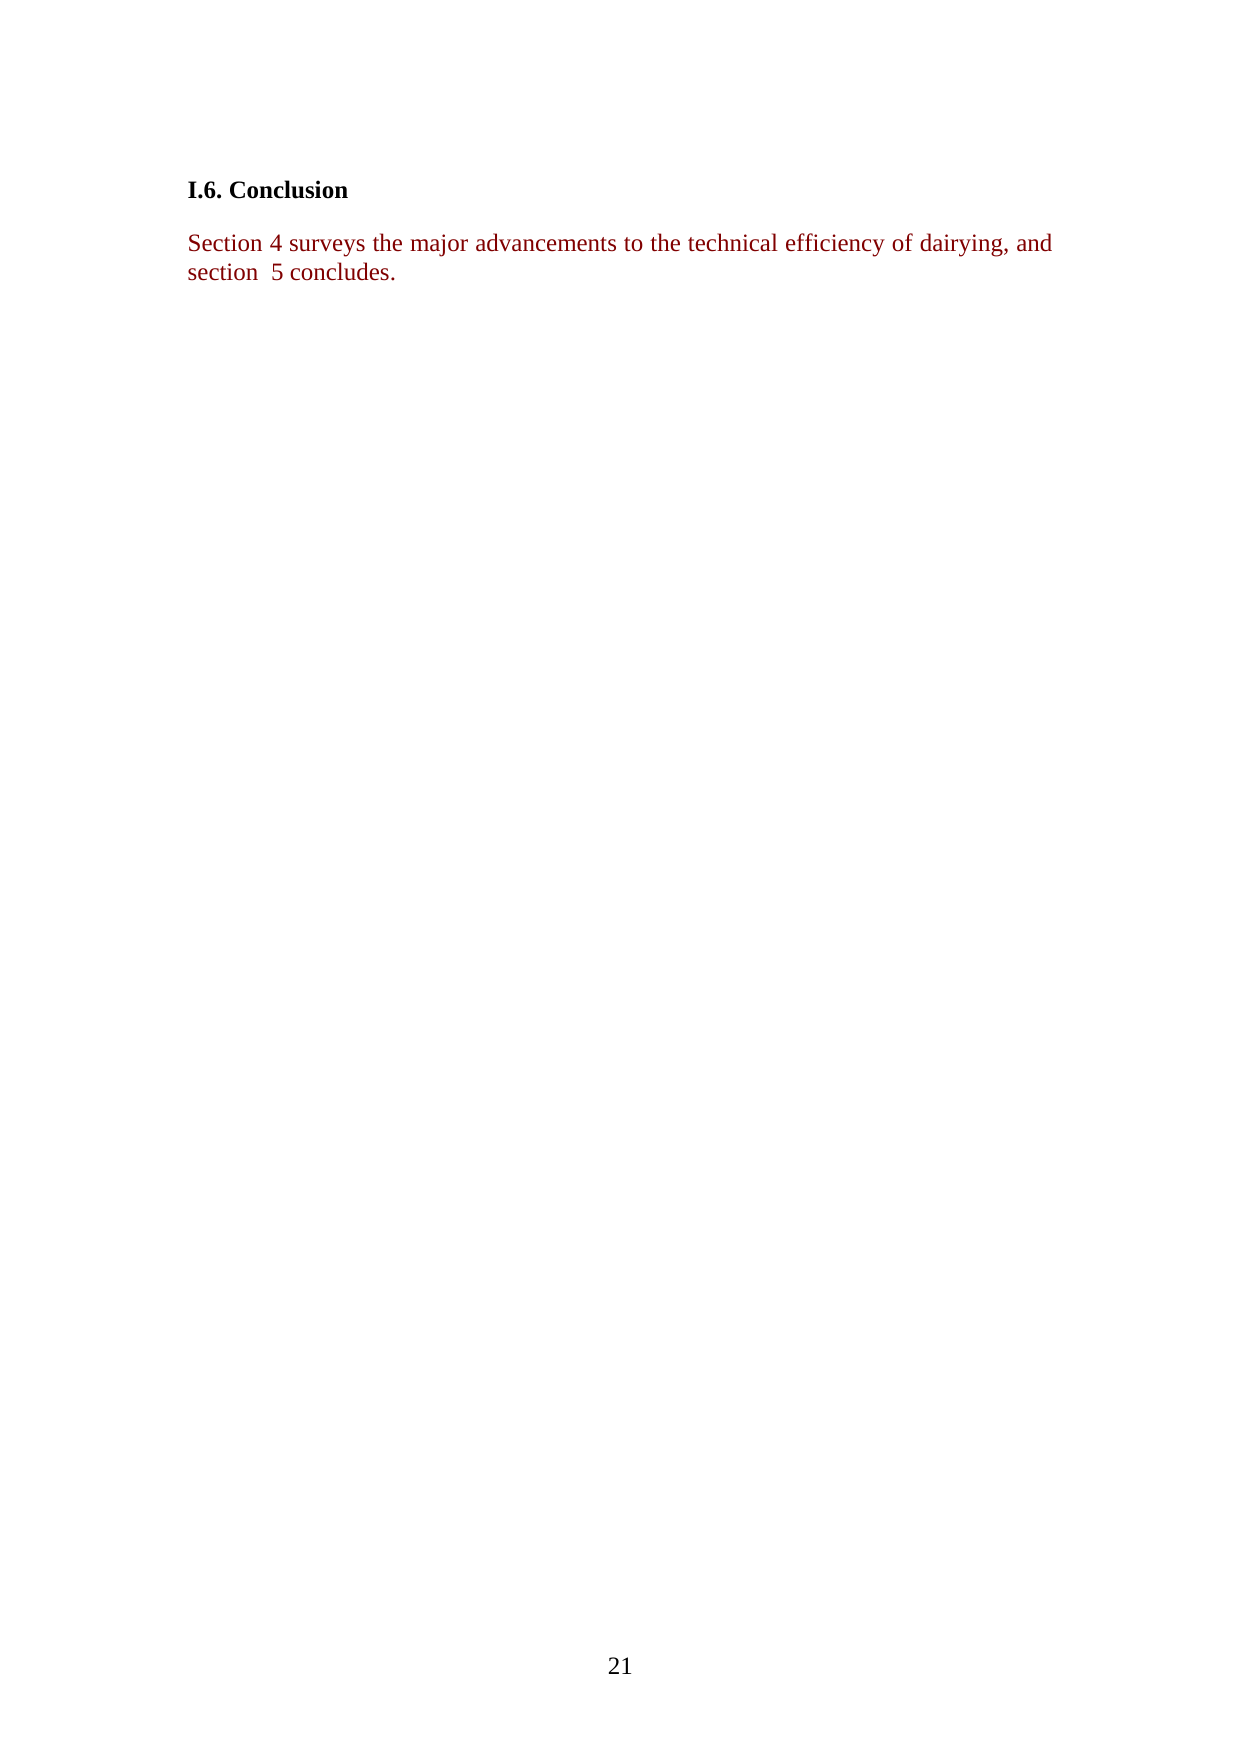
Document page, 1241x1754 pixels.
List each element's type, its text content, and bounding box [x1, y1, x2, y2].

text Section 4 surveys the major advancements to the technical efficiency of dairying, and section 5 concludes. [187, 228, 1053, 286]
subtitle Conclusion [187, 175, 1053, 203]
